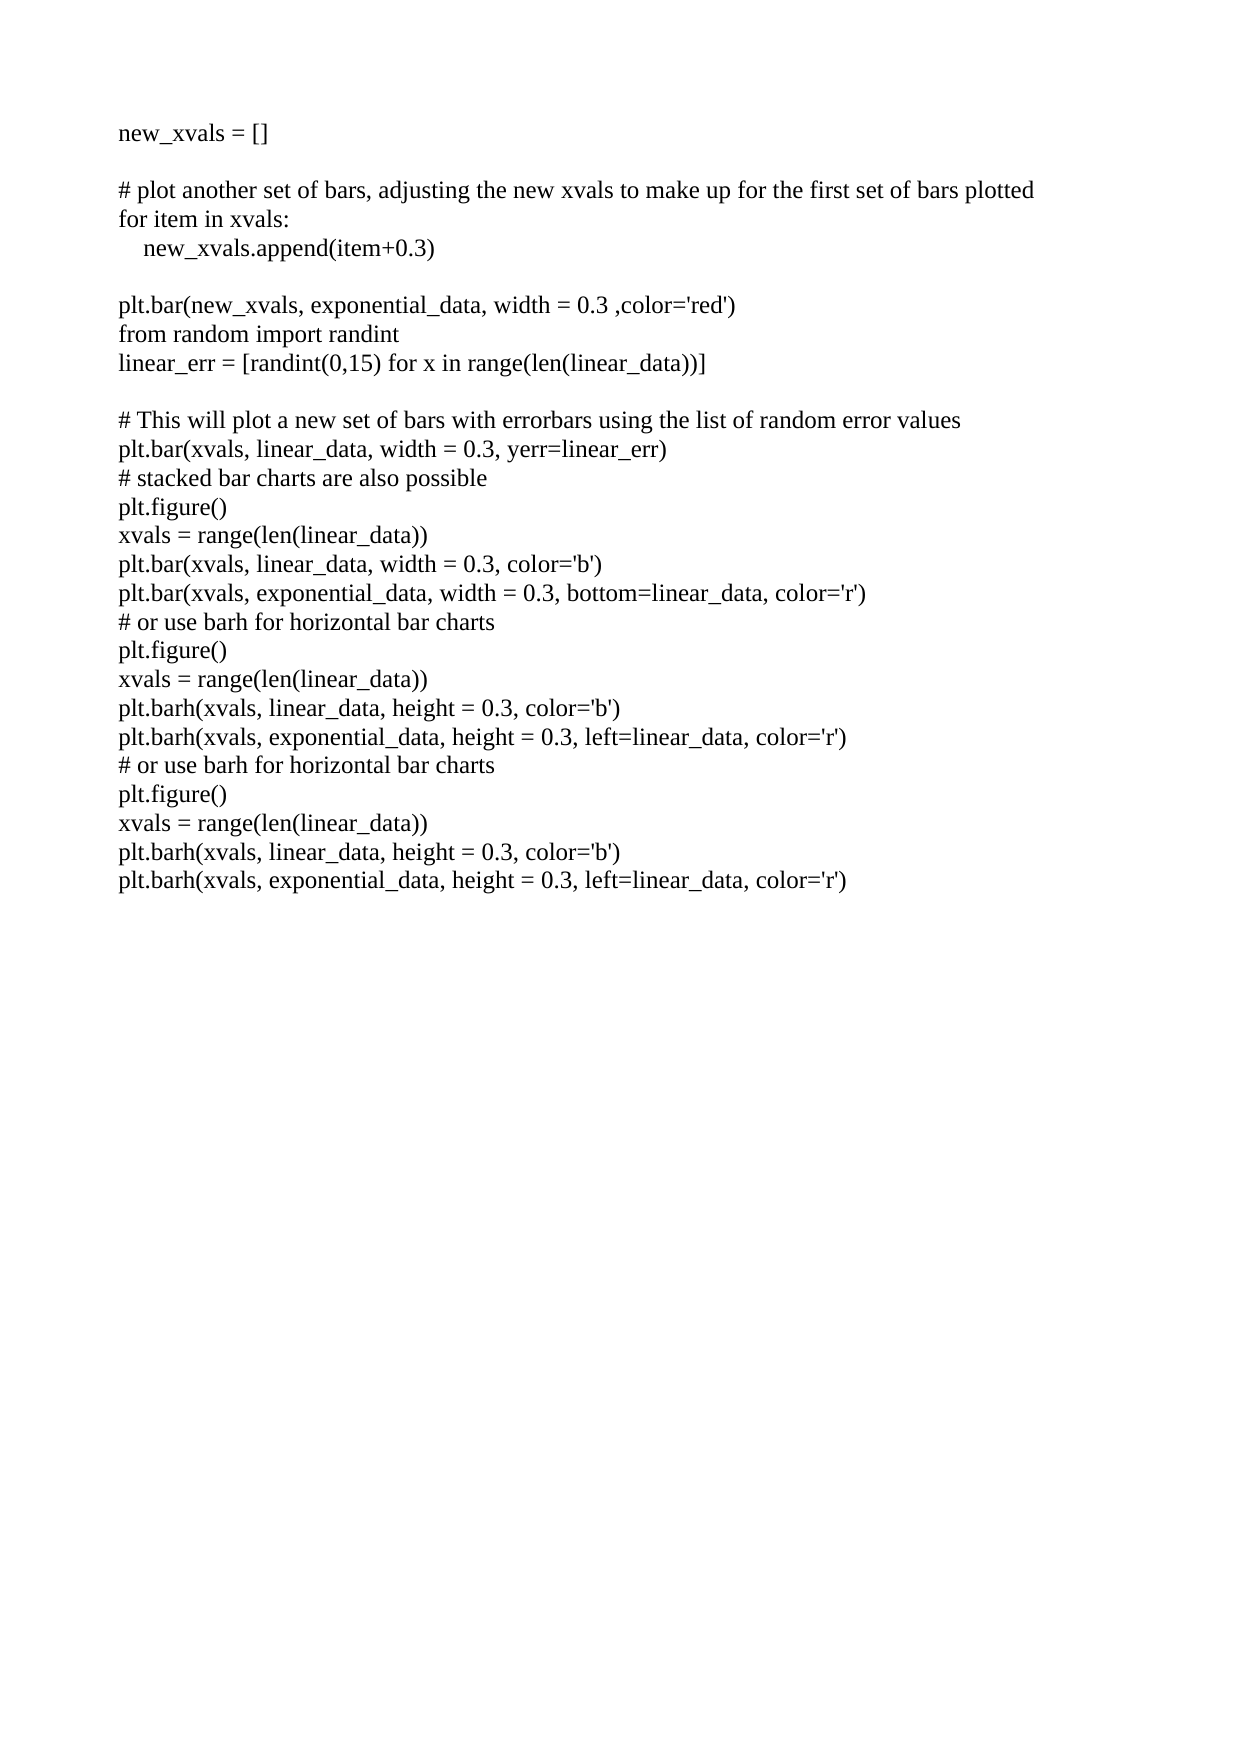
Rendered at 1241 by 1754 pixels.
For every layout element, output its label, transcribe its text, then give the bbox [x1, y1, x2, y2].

text plt.figure() [118, 636, 1122, 664]
text plt.barh(xvals, exponential_data, height = 0.3, left=linear_data, color='r') [118, 722, 1122, 751]
text # stacked bar charts are also possible [118, 463, 1122, 492]
text plt.figure() [118, 779, 1122, 808]
text plt.figure() [118, 492, 1122, 521]
text plt.bar(new_xvals, exponential_data, width = 0.3 ,color='red') [118, 291, 1122, 319]
text plt.barh(xvals, linear_data, height = 0.3, color='b') [118, 693, 1122, 722]
text ​ [118, 147, 1122, 176]
text # or use barh for horizontal bar charts [118, 751, 1122, 779]
text ​ [118, 262, 1122, 291]
text xvals = range(len(linear_data)) [118, 521, 1122, 549]
text # plot another set of bars, adjusting the new xvals to make up for the first set of bars plotted [118, 176, 1122, 204]
text plt.barh(xvals, linear_data, height = 0.3, color='b') [118, 837, 1122, 866]
text new_xvals = [] [118, 118, 1122, 147]
text ​ [118, 377, 1122, 406]
text plt.bar(xvals, exponential_data, width = 0.3, bottom=linear_data, color='r') [118, 578, 1122, 607]
text # or use barh for horizontal bar charts [118, 607, 1122, 636]
text plt.bar(xvals, linear_data, width = 0.3, yerr=linear_err) [118, 434, 1122, 463]
text xvals = range(len(linear_data)) [118, 664, 1122, 693]
text linear_err = [randint(0,15) for x in range(len(linear_data))] [118, 348, 1122, 377]
text for item in xvals: [118, 204, 1122, 233]
text new_xvals.append(item+0.3) [118, 233, 1122, 262]
text from random import randint [118, 319, 1122, 348]
text plt.barh(xvals, exponential_data, height = 0.3, left=linear_data, color='r') [118, 866, 1122, 894]
text plt.bar(xvals, linear_data, width = 0.3, color='b') [118, 549, 1122, 578]
text xvals = range(len(linear_data)) [118, 808, 1122, 837]
text # This will plot a new set of bars with errorbars using the list of random error values [118, 406, 1122, 434]
